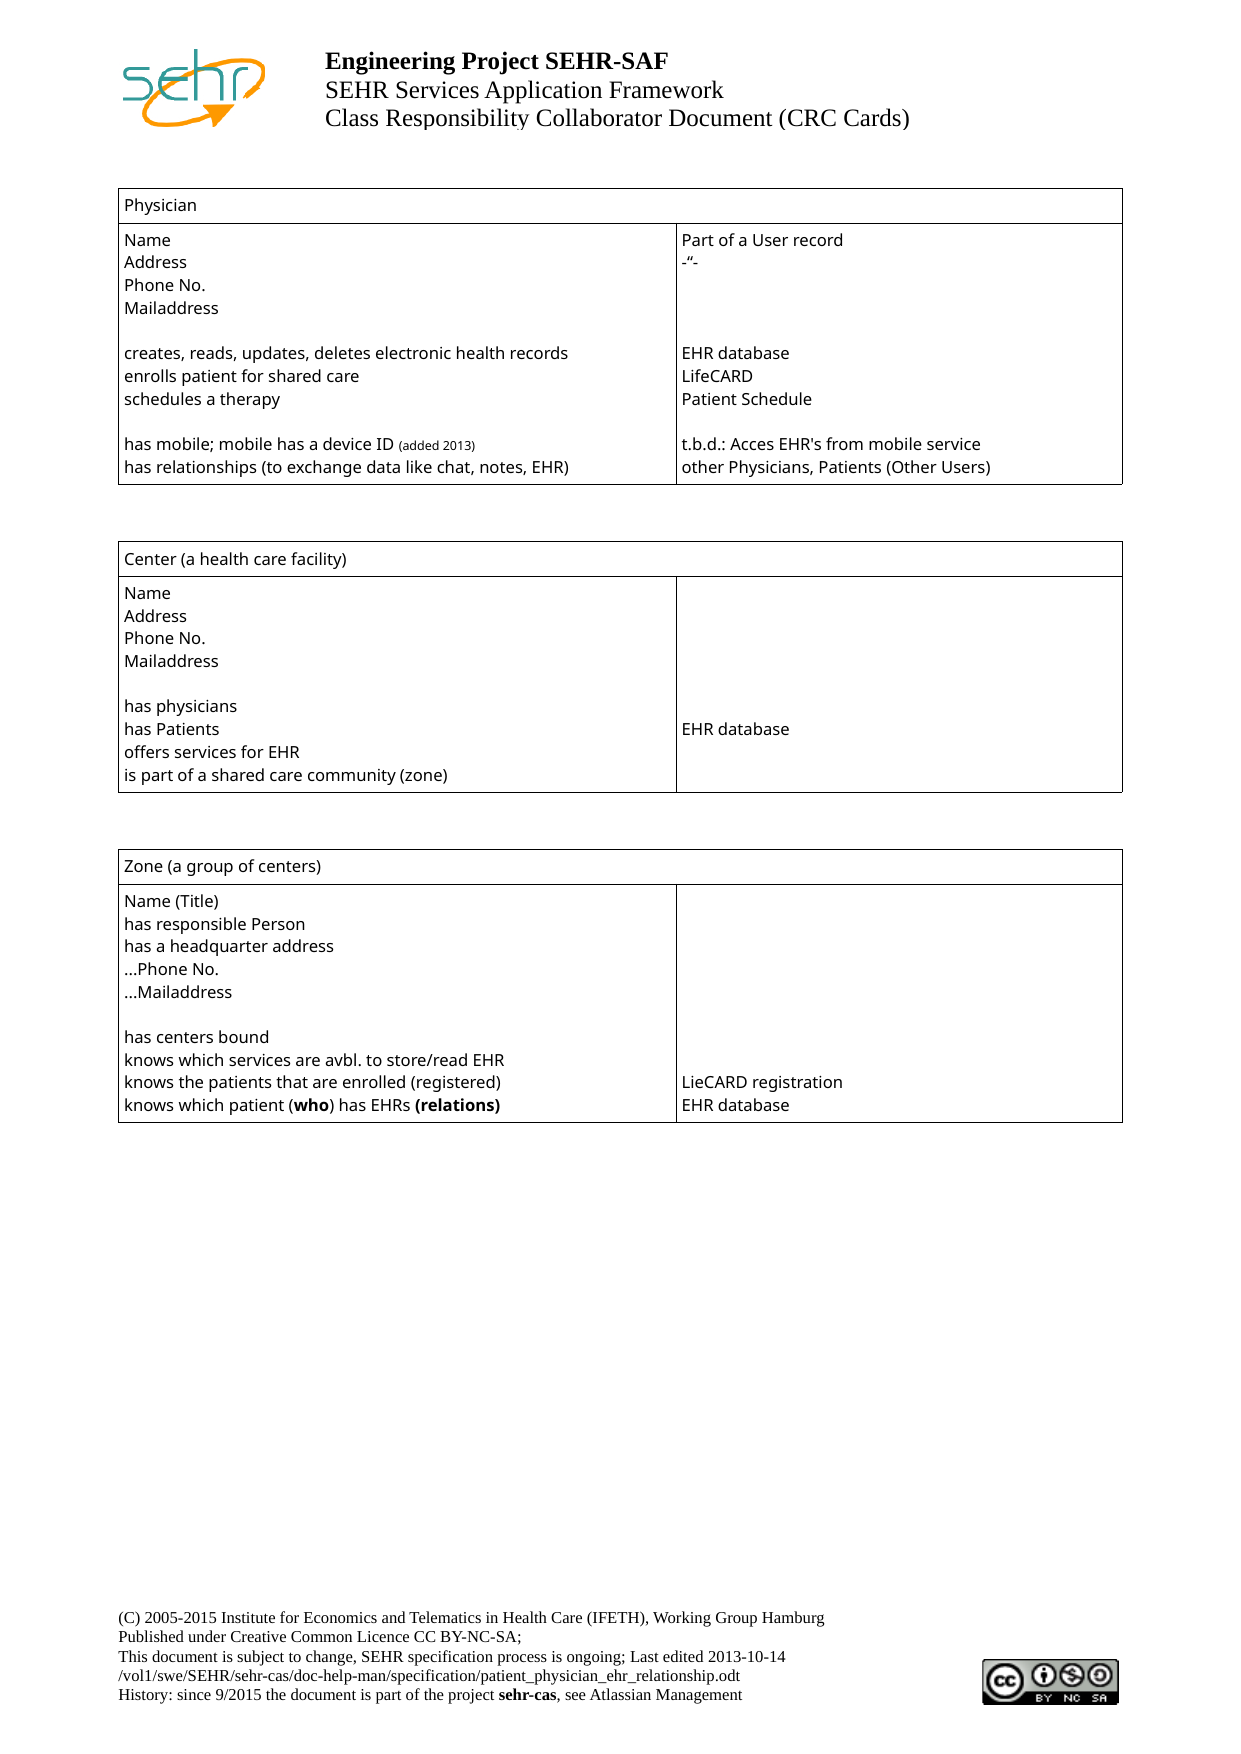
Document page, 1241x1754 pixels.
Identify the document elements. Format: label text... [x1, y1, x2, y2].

table_header Physician [119, 189, 1122, 222]
table_cell Name Address Phone No. Mailaddress creates, reads, updates, deletes electronic health records enrolls patient for shared care schedules a therapy has mobile; mobile has a device ID (added 2013) has relationships (to exchange data like chat, notes, EHR) [119, 224, 676, 484]
table_header Zone (a group of centers) [119, 850, 1122, 883]
table_header Center (a health care facility) [119, 542, 1122, 576]
table_cell LieCARD registration EHR database [677, 885, 1122, 1122]
table_cell Name (Title) has responsible Person has a headquarter address ...Phone No. ...Mailaddress has centers bound knows which services are avbl. to store/read EHR knows the patients that are enrolled (registered) knows which patient (who) has EHRs (relations) [119, 885, 676, 1122]
picture [982, 1659, 1119, 1705]
picture [119, 49, 265, 127]
table_cell Part of a User record -“- EHR database LifeCARD Patient Schedule t.b.d.: Acces EHR's from mobile service other Physicians, Patients (Other Users) [677, 224, 1122, 484]
table_cell Name Address Phone No. Mailaddress has physicians has Patients offers services for EHR is part of a shared care community (zone) [119, 577, 676, 792]
table_cell EHR database [677, 577, 1122, 792]
